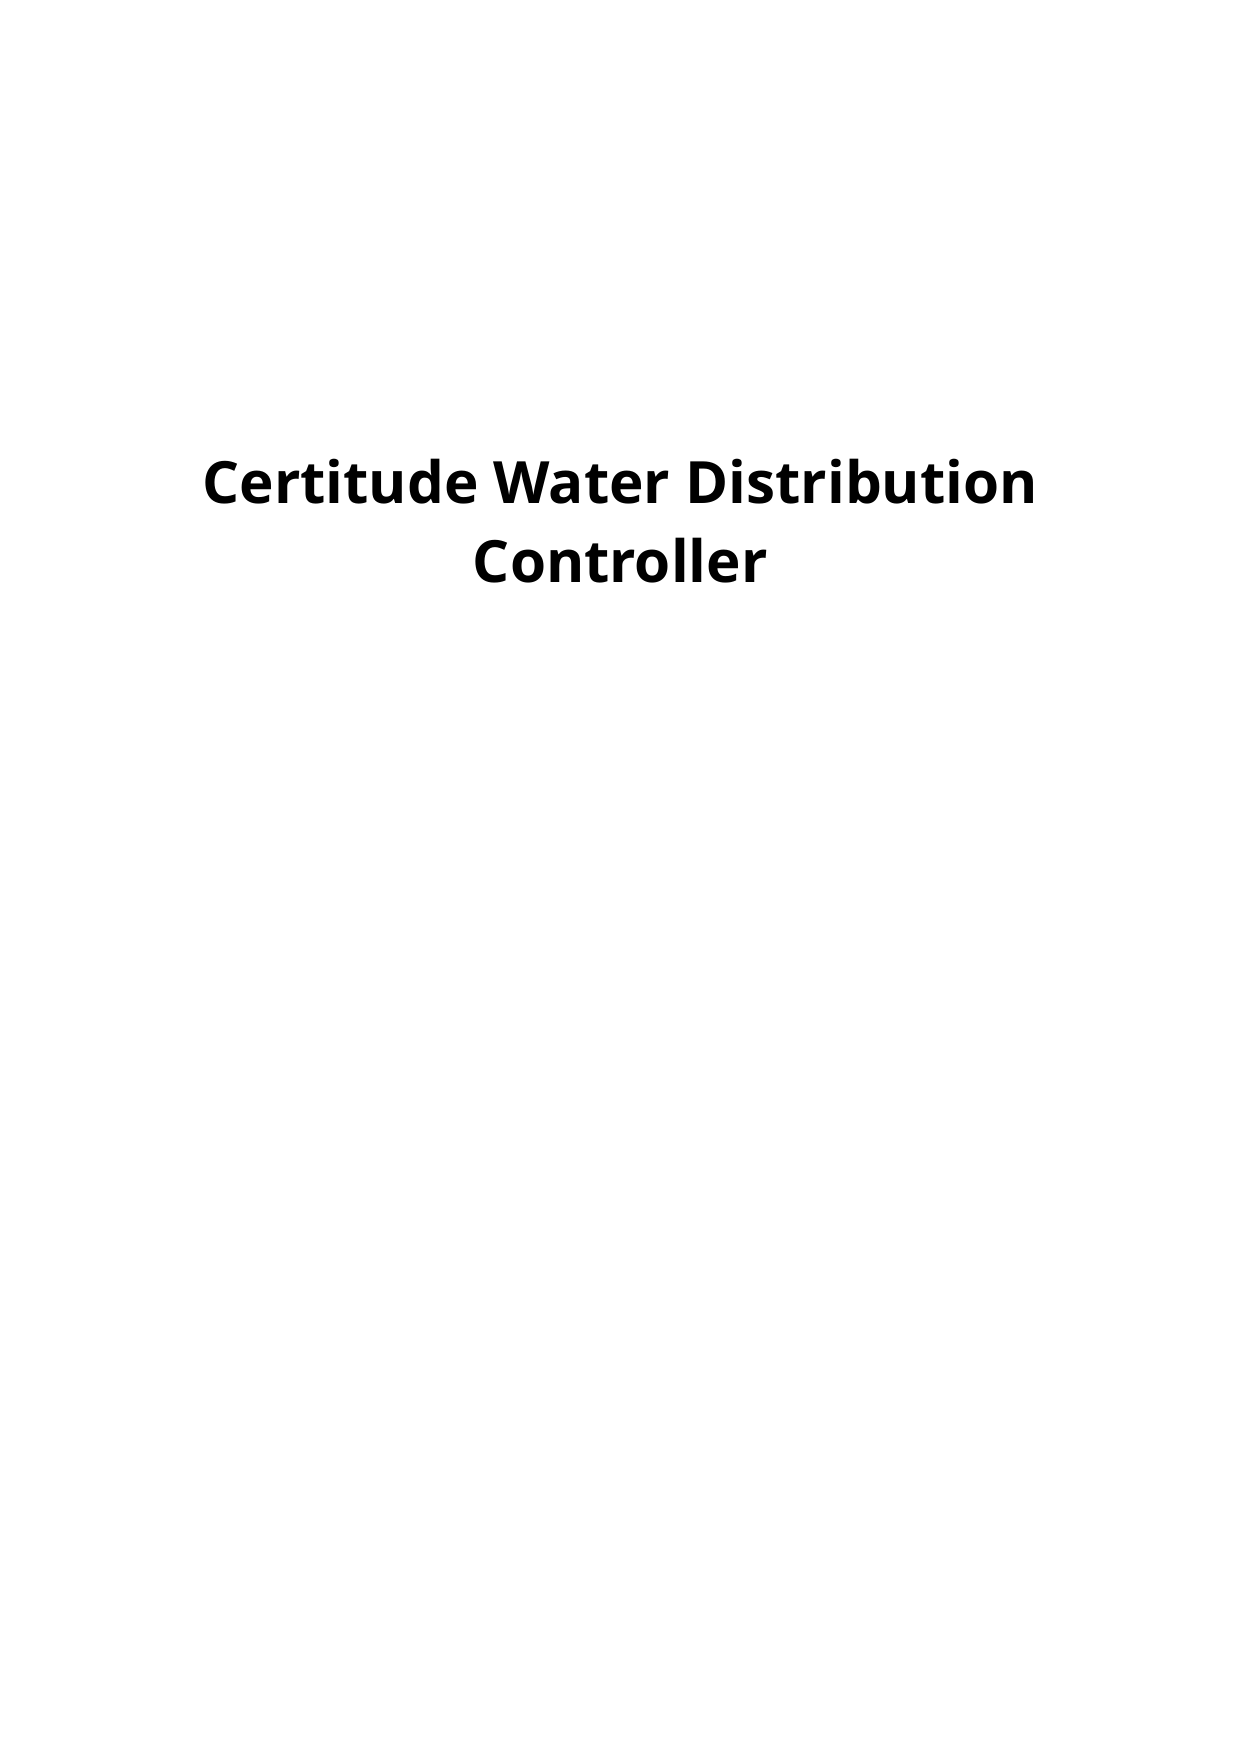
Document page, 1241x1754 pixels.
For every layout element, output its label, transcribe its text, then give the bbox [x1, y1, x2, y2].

title Certitude Water Distribution Controller [118, 441, 1122, 599]
